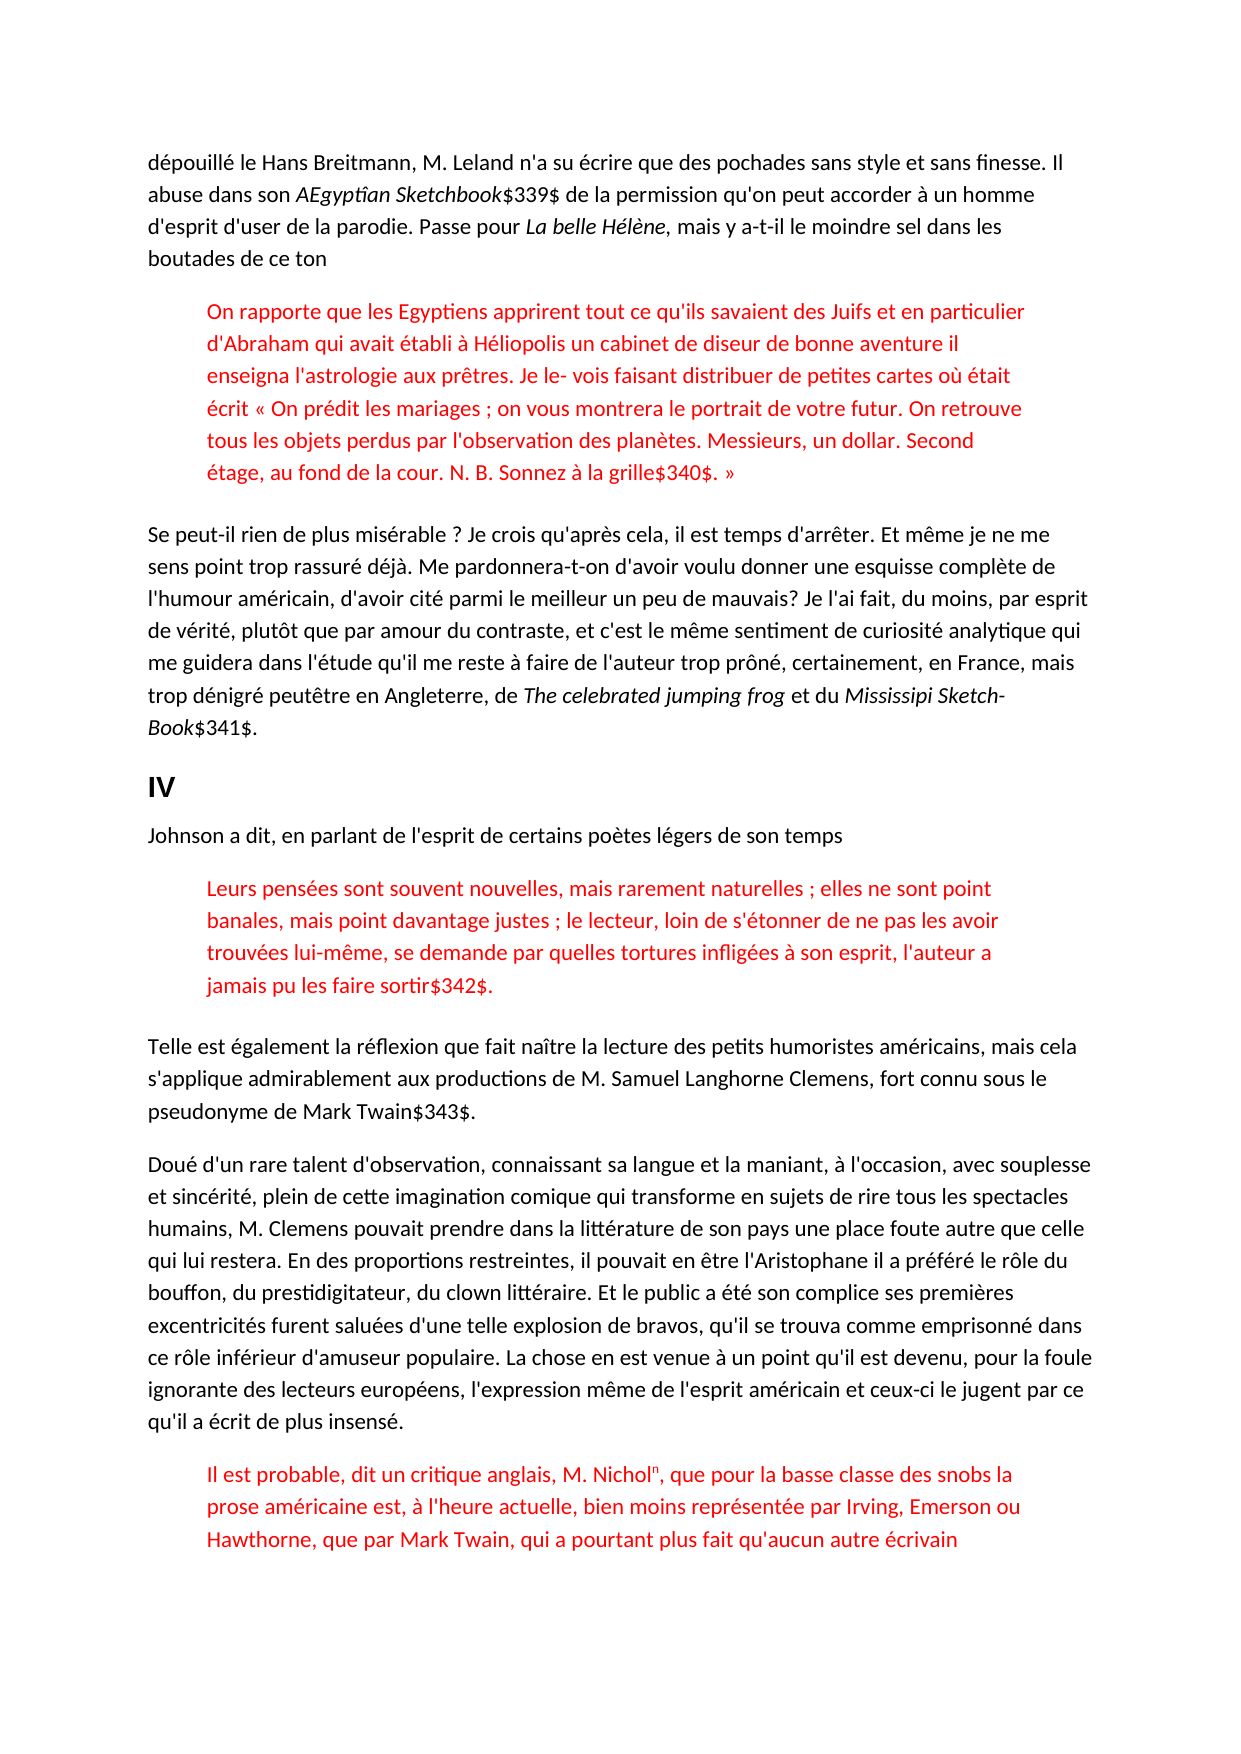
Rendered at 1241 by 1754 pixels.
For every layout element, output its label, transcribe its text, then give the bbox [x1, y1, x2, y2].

text Leurs pensées sont souvent nouvelles, mais rarement naturelles ; elles ne sont point banales, mais point davantage justes ; le lecteur, loin de s'étonner de ne pas les avoir trouvées lui-même, se demande par quelles tortures infligées à son esprit, l'auteur a jamais pu les faire sortir$342$. [207, 874, 1033, 999]
text Il est probable, dit un critique anglais, M. Nichol, que pour la basse classe des snobs la prose américaine est, à l'heure actuelle, bien moins représentée par Irving, Emerson ou Hawthorne, que par Mark Twain, qui a pourtant plus fait qu'aucun autre écrivain [207, 1460, 1033, 1553]
text Telle est également la réflexion que fait naître la lecture des petits humoristes américains, mais cela s'applique admirablement aux productions de M. Samuel Langhorne Clemens, fort connu sous le pseudonyme de Mark Twain$343$. [148, 1032, 1093, 1125]
text Doué d'un rare talent d'observation, connaissant sa langue et la maniant, à l'occasion, avec souplesse et sincérité, plein de cette imagination comique qui transforme en sujets de rire tous les spectacles humains, M. Clemens pouvait prendre dans la littérature de son pays une place foute autre que celle qui lui restera. En des proportions restreintes, il pouvait en être l'Aristophane il a préféré le rôle du bouffon, du prestidigitateur, du clown littéraire. Et le public a été son complice ses premières excentricités furent saluées d'une telle explosion de bravos, qu'il se trouva comme emprisonné dans ce rôle inférieur d'amuseur populaire. La chose en est venue à un point qu'il est devenu, pour la foule ignorante des lecteurs européens, l'expression même de l'esprit américain et ceux-ci le jugent par ce qu'il a écrit de plus insensé. [148, 1150, 1093, 1435]
text Se peut-il rien de plus misérable ? Je crois qu'après cela, il est temps d'arrêter. Et même je ne me sens point trop rassuré déjà. Me pardonnera-t-on d'avoir voulu donner une esquisse complète de l'humour américain, d'avoir cité parmi le meilleur un peu de mauvais? Je l'ai fait, du moins, par esprit de vérité, plutôt que par amour du contraste, et c'est le même sentiment de curiosité analytique qui me guidera dans l'étude qu'il me reste à faire de l'auteur trop prôné, certainement, en France, mais trop dénigré peutêtre en Angleterre, de The celebrated jumping frog et du Mississipi Sketch-Book$341$. [148, 520, 1093, 741]
text dépouillé le Hans Breitmann, M. Leland n'a su écrire que des pochades sans style et sans finesse. Il abuse dans son AEgyptîan Sketchbook$339$ de la permission qu'on peut accorder à un homme d'esprit d'user de la parodie. Passe pour La belle Hélène, mais y a-t-il le moindre sel dans les boutades de ce ton [148, 148, 1093, 272]
text Johnson a dit, en parlant de l'esprit de certains poètes légers de son temps [148, 821, 1093, 849]
subtitle IV [148, 770, 1093, 804]
text On rapporte que les Egyptiens apprirent tout ce qu'ils savaient des Juifs et en particulier d'Abraham qui avait établi à Héliopolis un cabinet de diseur de bonne aventure il enseigna l'astrologie aux prêtres. Je le- vois faisant distribuer de petites cartes où était écrit « On prédit les mariages ; on vous montrera le portrait de votre futur. On retrouve tous les objets perdus par l'observation des planètes. Messieurs, un dollar. Second étage, au fond de la cour. N. B. Sonnez à la grille$340$. » [207, 297, 1033, 486]
